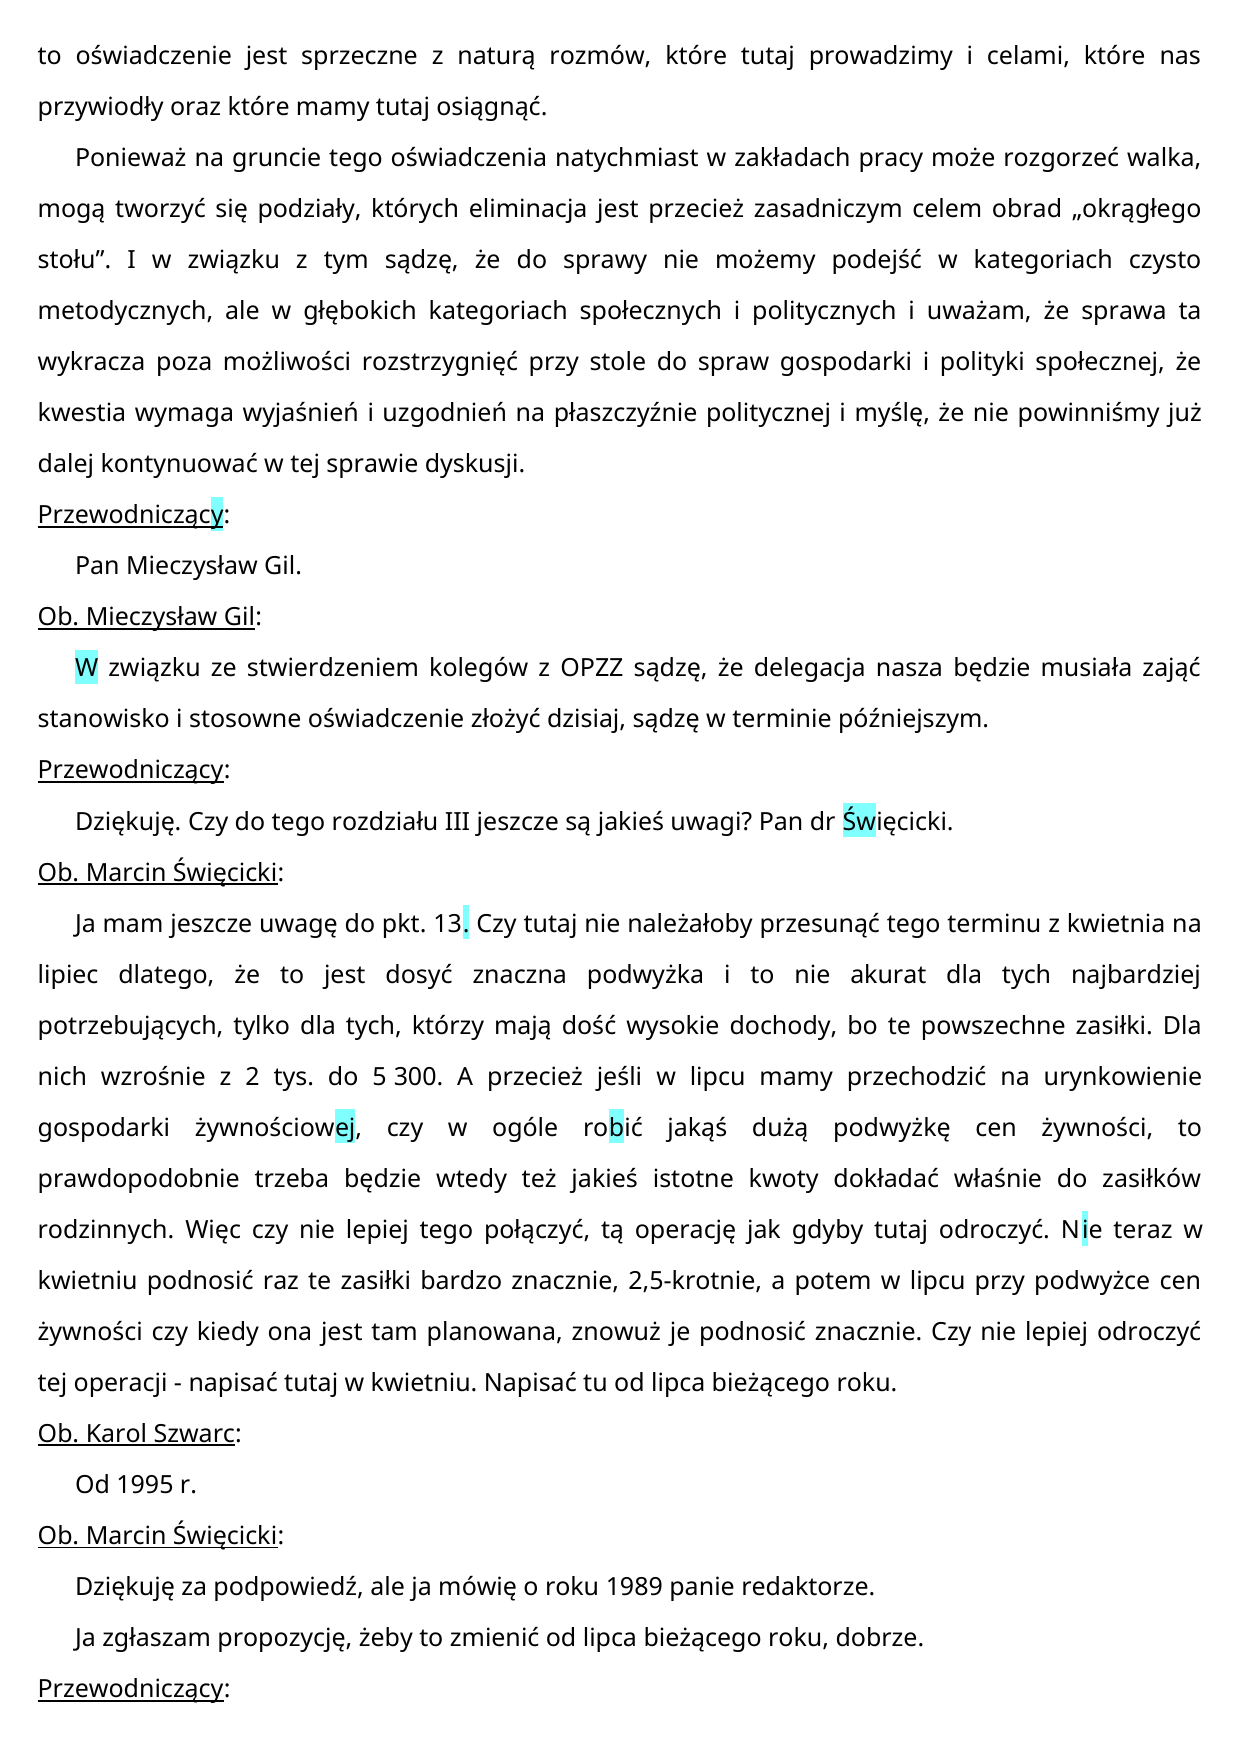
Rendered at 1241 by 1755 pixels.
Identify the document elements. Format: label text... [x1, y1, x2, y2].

text Przewodniczący: [37, 1671, 1203, 1705]
text Ja zgłaszam propozycję, żeby to zmienić od lipca bieżącego roku, dobrze. [37, 1620, 1203, 1654]
text Ob. Marcin Święcicki: [37, 1518, 1203, 1552]
text Ob. Marcin Święcicki: [37, 854, 1203, 888]
text Ponieważ na gruncie tego oświadczenia natychmiast w zakładach pracy może rozgorzeć walka, mogą tworzyć się podziały, których eliminacja jest przecież zasadniczym celem obrad „okrągłego stołu”. I w związku z tym sądzę, że do sprawy nie możemy podejść w kategoriach czysto metodycznych, ale w głębokich kategoriach społecznych i politycznych i uważam, że sprawa ta wykracza poza możliwości rozstrzygnięć przy stole do spraw gospodarki i polityki społecznej, że kwestia wymaga wyjaśnień i uzgodnień na płaszczyźnie politycznej i myślę, że nie powinniśmy już dalej kontynuować w tej sprawie dyskusji. [37, 139, 1203, 480]
text Ja mam jeszcze uwagę do pkt. 13. Czy tutaj nie należałoby przesunąć tego terminu z kwietnia na lipiec dlatego, że to jest dosyć znaczna podwyżka i to nie akurat dla tych najbardziej potrzebujących, tylko dla tych, którzy mają dość wysokie dochody, bo te powszechne zasiłki. Dla nich wzrośnie z 2 tys. do 5 300. A przecież jeśli w lipcu mamy przechodzić na urynkowienie gospodarki żywnościowej, czy w ogóle robić jakąś dużą podwyżkę cen żywności, to prawdopodobnie trzeba będzie wtedy też jakieś istotne kwoty dokładać właśnie do zasiłków rodzinnych. Więc czy nie lepiej tego połączyć, tą operację jak gdyby tutaj odroczyć. Nie teraz w kwietniu podnosić raz te zasiłki bardzo znacznie, 2,5-krotnie, a potem w lipcu przy podwyżce cen żywności czy kiedy ona jest tam planowana, znowuż je podnosić znacznie. Czy nie lepiej odroczyć tej operacji - napisać tutaj w kwietniu. Napisać tu od lipca bieżącego roku. [37, 905, 1203, 1399]
text Przewodniczący: [37, 497, 1203, 531]
text Pan Mieczysław Gil. [37, 548, 1203, 582]
text Od 1995 r. [37, 1467, 1203, 1501]
text to oświadczenie jest sprzeczne z naturą rozmów, które tutaj prowadzimy i celami, które nas przywiodły oraz które mamy tutaj osiągnąć. [37, 37, 1203, 123]
text Przewodniczący: [37, 752, 1203, 786]
text Dziękuję za podpowiedź, ale ja mówię o roku 1989 panie redaktorze. [37, 1569, 1203, 1603]
text Ob. Karol Szwarc: [37, 1416, 1203, 1450]
text Ob. Mieczysław Gil: [37, 599, 1203, 633]
text Dziękuję. Czy do tego rozdziału III jeszcze są jakieś uwagi? Pan dr Święcicki. [37, 803, 1203, 837]
text W związku ze stwierdzeniem kolegów z OPZZ sądzę, że delegacja nasza będzie musiała zająć stanowisko i stosowne oświadczenie złożyć dzisiaj, sądzę w terminie późniejszym. [37, 650, 1203, 735]
